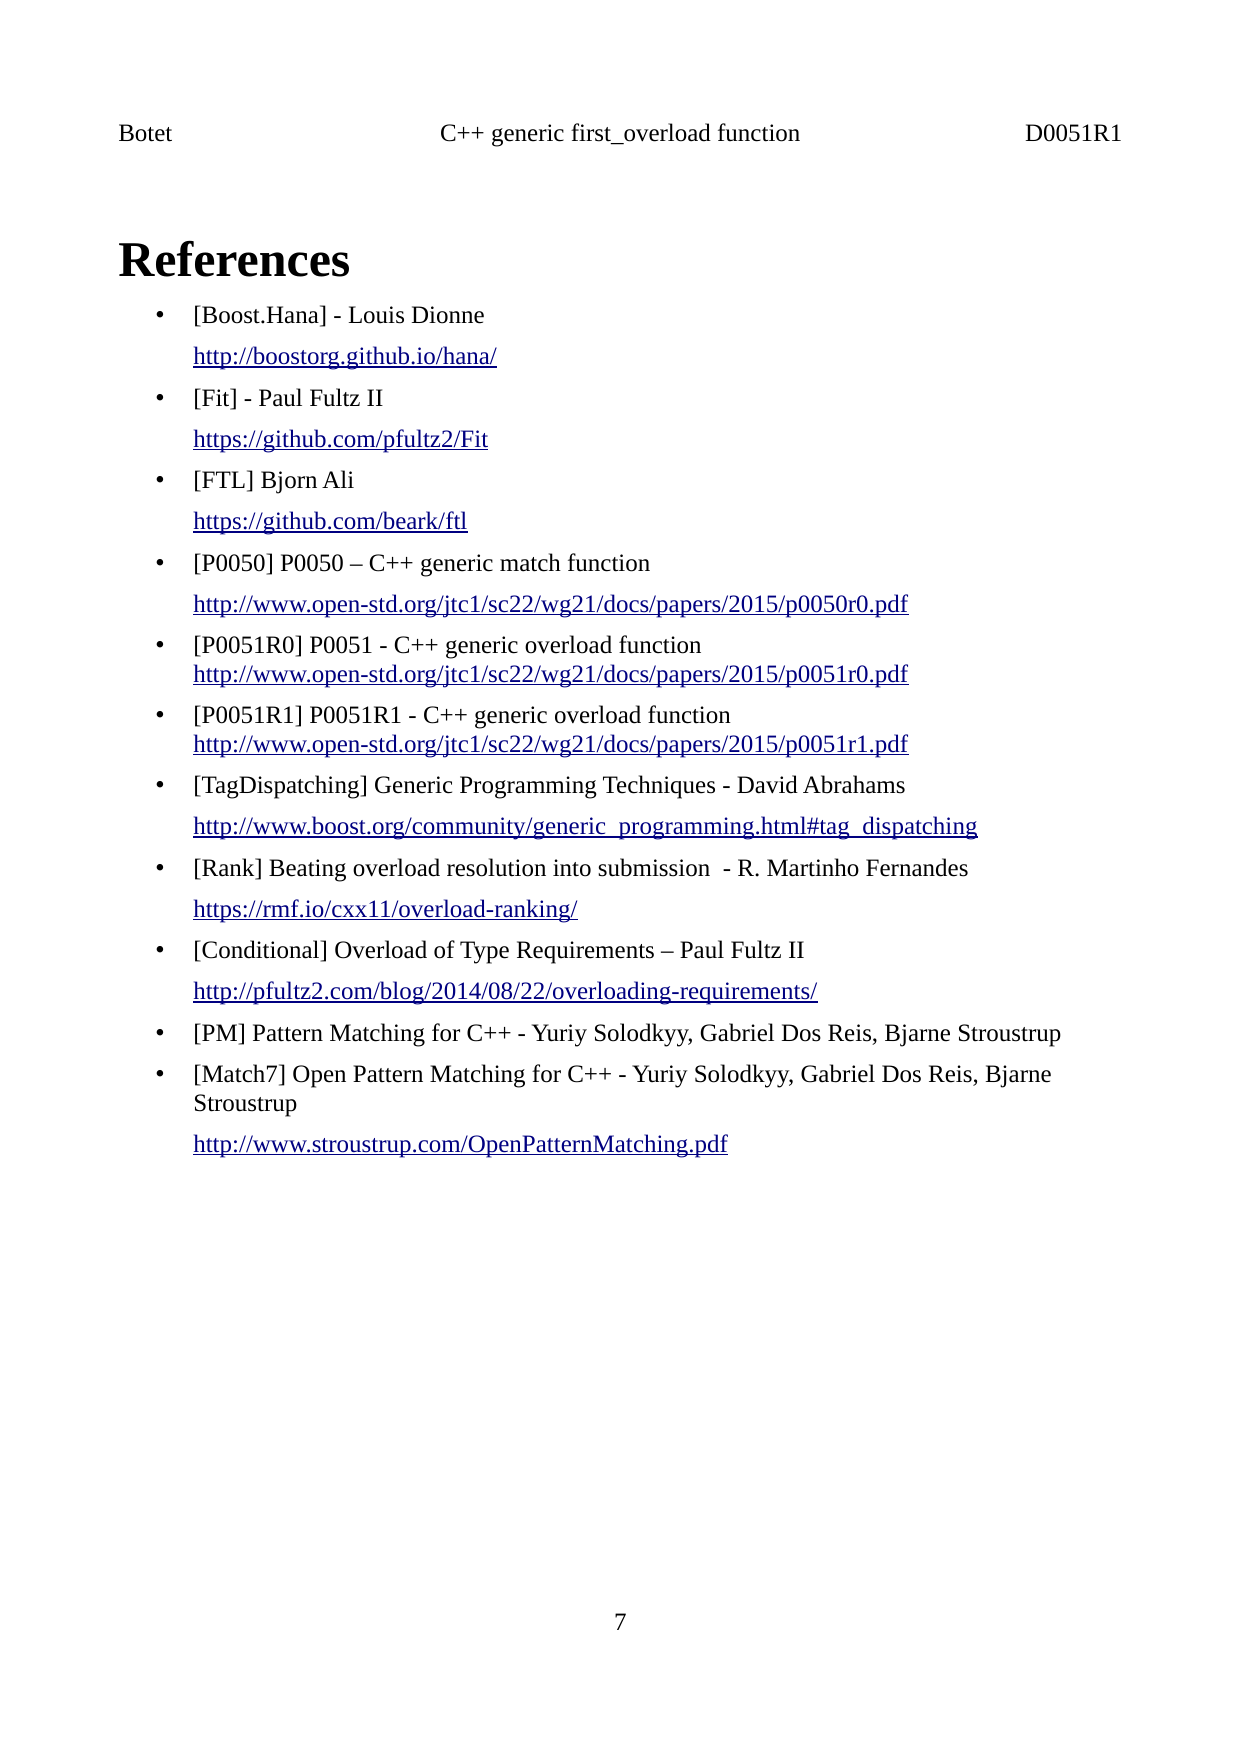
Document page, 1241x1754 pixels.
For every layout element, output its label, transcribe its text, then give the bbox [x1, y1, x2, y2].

list [FTL] Bjorn Ali [156, 465, 1122, 494]
list https://github.com/beark/ftl [156, 506, 1122, 535]
list [P0050] P0050 – C++ generic match function [156, 548, 1122, 576]
list http://pfultz2.com/blog/2014/08/22/overloading-requirements/ [156, 976, 1122, 1005]
list https://rmf.io/cxx11/overload-ranking/ [156, 894, 1122, 923]
list http://www.open-std.org/jtc1/sc22/wg21/docs/papers/2015/p0050r0.pdf [156, 589, 1122, 618]
list [PM] Pattern Matching for C++ - Yuriy Solodkyy, Gabriel Dos Reis, Bjarne Stroustrup [156, 1018, 1122, 1046]
list https://github.com/pfultz2/Fit [156, 424, 1122, 453]
list http://boostorg.github.io/hana/ [156, 341, 1122, 370]
list http://www.boost.org/community/generic_programming.html#tag_dispatching [156, 811, 1122, 840]
list [P0051R1] P0051R1 - C++ generic overload function [156, 700, 1122, 729]
list http://www.open-std.org/jtc1/sc22/wg21/docs/papers/2015/p0051r0.pdf [156, 659, 1122, 688]
list [Fit] - Paul Fultz II [156, 383, 1122, 411]
list [P0051R0] P0051 - C++ generic overload function [156, 630, 1122, 659]
list http://www.open-std.org/jtc1/sc22/wg21/docs/papers/2015/p0051r1.pdf [156, 729, 1122, 758]
list [Conditional] Overload of Type Requirements – Paul Fultz II [156, 935, 1122, 964]
list [Boost.Hana] - Louis Dionne [156, 300, 1122, 329]
list [Match7] Open Pattern Matching for C++ - Yuriy Solodkyy, Gabriel Dos Reis, Bjarne Stroustrup [156, 1059, 1122, 1116]
list http://www.stroustrup.com/OpenPatternMatching.pdf [156, 1129, 1122, 1158]
list [TagDispatching] Generic Programming Techniques - David Abrahams [156, 770, 1122, 799]
list [Rank] Beating overload resolution into submission - R. Martinho Fernandes [156, 853, 1122, 881]
subtitle References [118, 230, 1122, 288]
